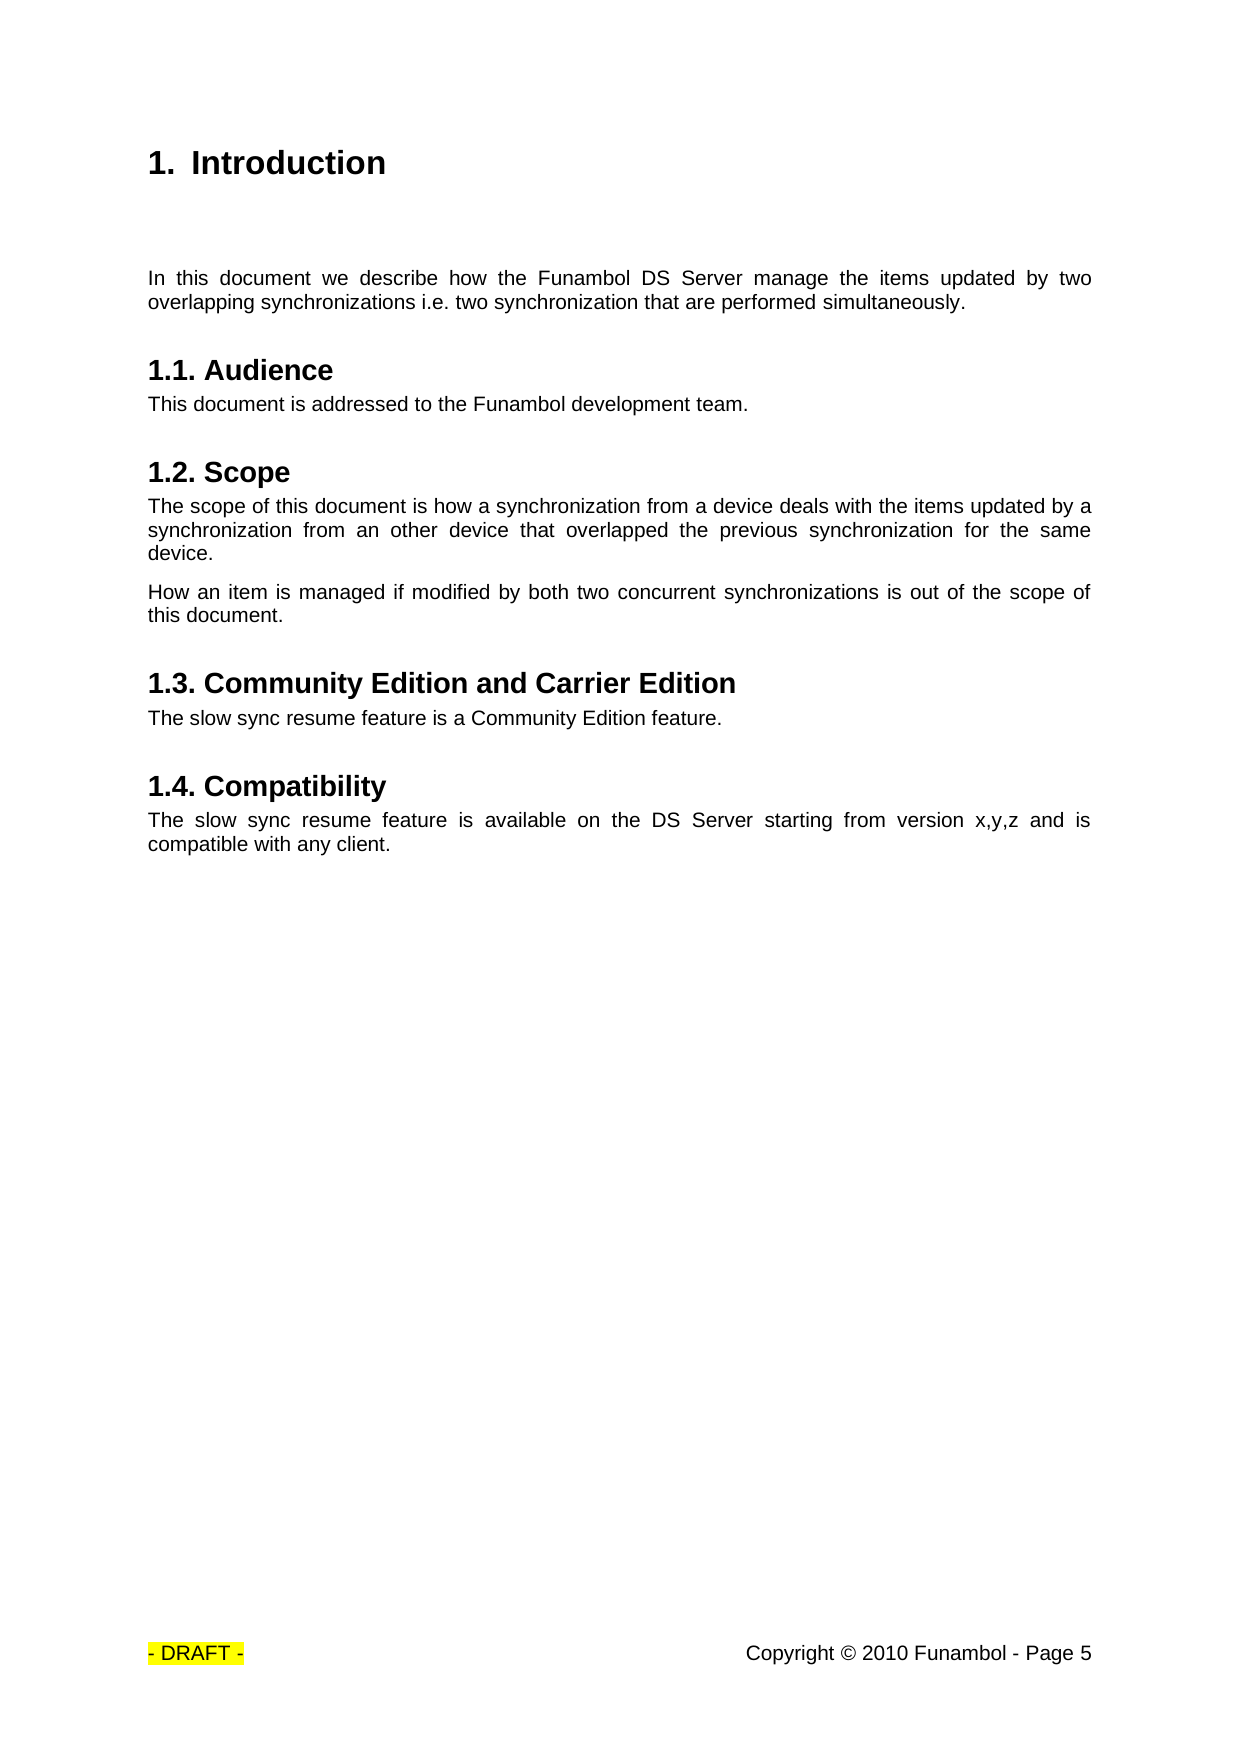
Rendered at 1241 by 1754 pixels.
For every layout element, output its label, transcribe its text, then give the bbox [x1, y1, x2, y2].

subtitle Introduction [148, 144, 1093, 181]
text How an item is managed if modified by both two concurrent synchronizations is out of the scope of this document. [148, 580, 1093, 627]
subtitle Scope [148, 456, 1093, 488]
subtitle Compatibility [148, 770, 1093, 802]
subtitle Audience [148, 354, 1093, 386]
text The slow sync resume feature is a Community Edition feature. [148, 706, 1093, 730]
text The scope of this document is how a synchronization from a device deals with the items updated by a synchronization from an other device that overlapped the previous synchronization for the same device. [148, 495, 1093, 565]
text This document is addressed to the Funambol development team. [148, 392, 1093, 416]
subtitle Community Edition and Carrier Edition [148, 667, 1093, 700]
text In this document we describe how the Funambol DS Server manage the items updated by two overlapping synchronizations i.e. two synchronization that are performed simultaneously. [148, 267, 1093, 314]
text The slow sync resume feature is available on the DS Server starting from version x,y,z and is compatible with any client. [148, 808, 1093, 856]
